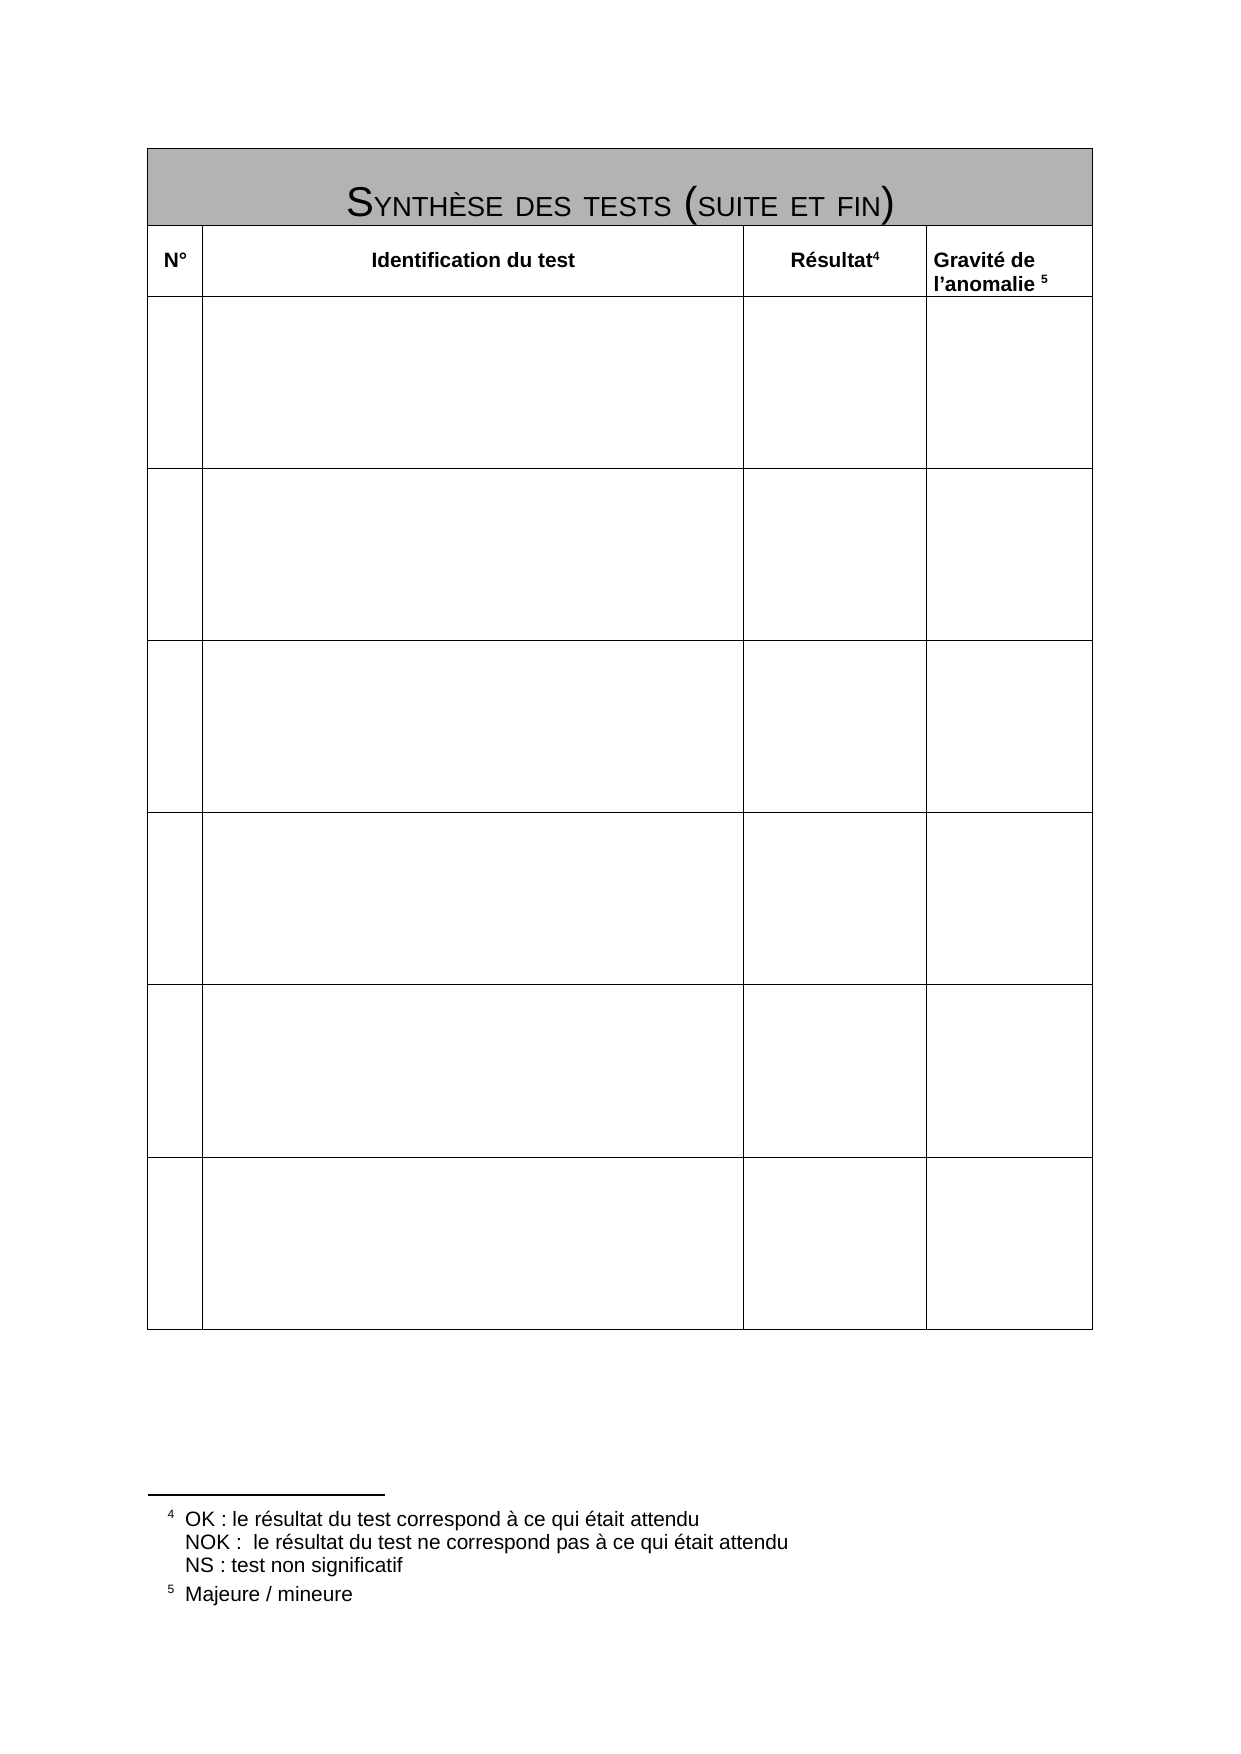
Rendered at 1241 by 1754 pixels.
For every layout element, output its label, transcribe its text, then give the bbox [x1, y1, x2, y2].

table_cell [203, 985, 743, 1157]
table_cell [927, 469, 1092, 640]
table_cell [927, 985, 1092, 1157]
table_cell [148, 297, 202, 468]
table_cell [744, 297, 926, 468]
table_cell N° [148, 226, 202, 296]
table_cell [927, 297, 1092, 468]
table_cell [927, 1158, 1092, 1329]
table_cell [744, 641, 926, 812]
table_header Synthèse des tests (suite et fin) [148, 149, 1092, 225]
table_cell [148, 813, 202, 984]
table_cell [203, 469, 743, 640]
table_cell [927, 641, 1092, 812]
table_cell [927, 813, 1092, 984]
table_cell [148, 641, 202, 812]
table_cell [148, 1158, 202, 1329]
table_cell [203, 1158, 743, 1329]
table_cell [744, 813, 926, 984]
table_cell [148, 985, 202, 1157]
table_cell Gravité de l’anomalie [927, 226, 1092, 296]
table_cell [203, 813, 743, 984]
table_cell Identification du test [203, 226, 743, 296]
table_cell [744, 985, 926, 1157]
table_cell [148, 469, 202, 640]
table_cell [744, 1158, 926, 1329]
table_cell [744, 469, 926, 640]
table_cell Résultat [744, 226, 926, 296]
table_cell [203, 297, 743, 468]
table_cell [203, 641, 743, 812]
